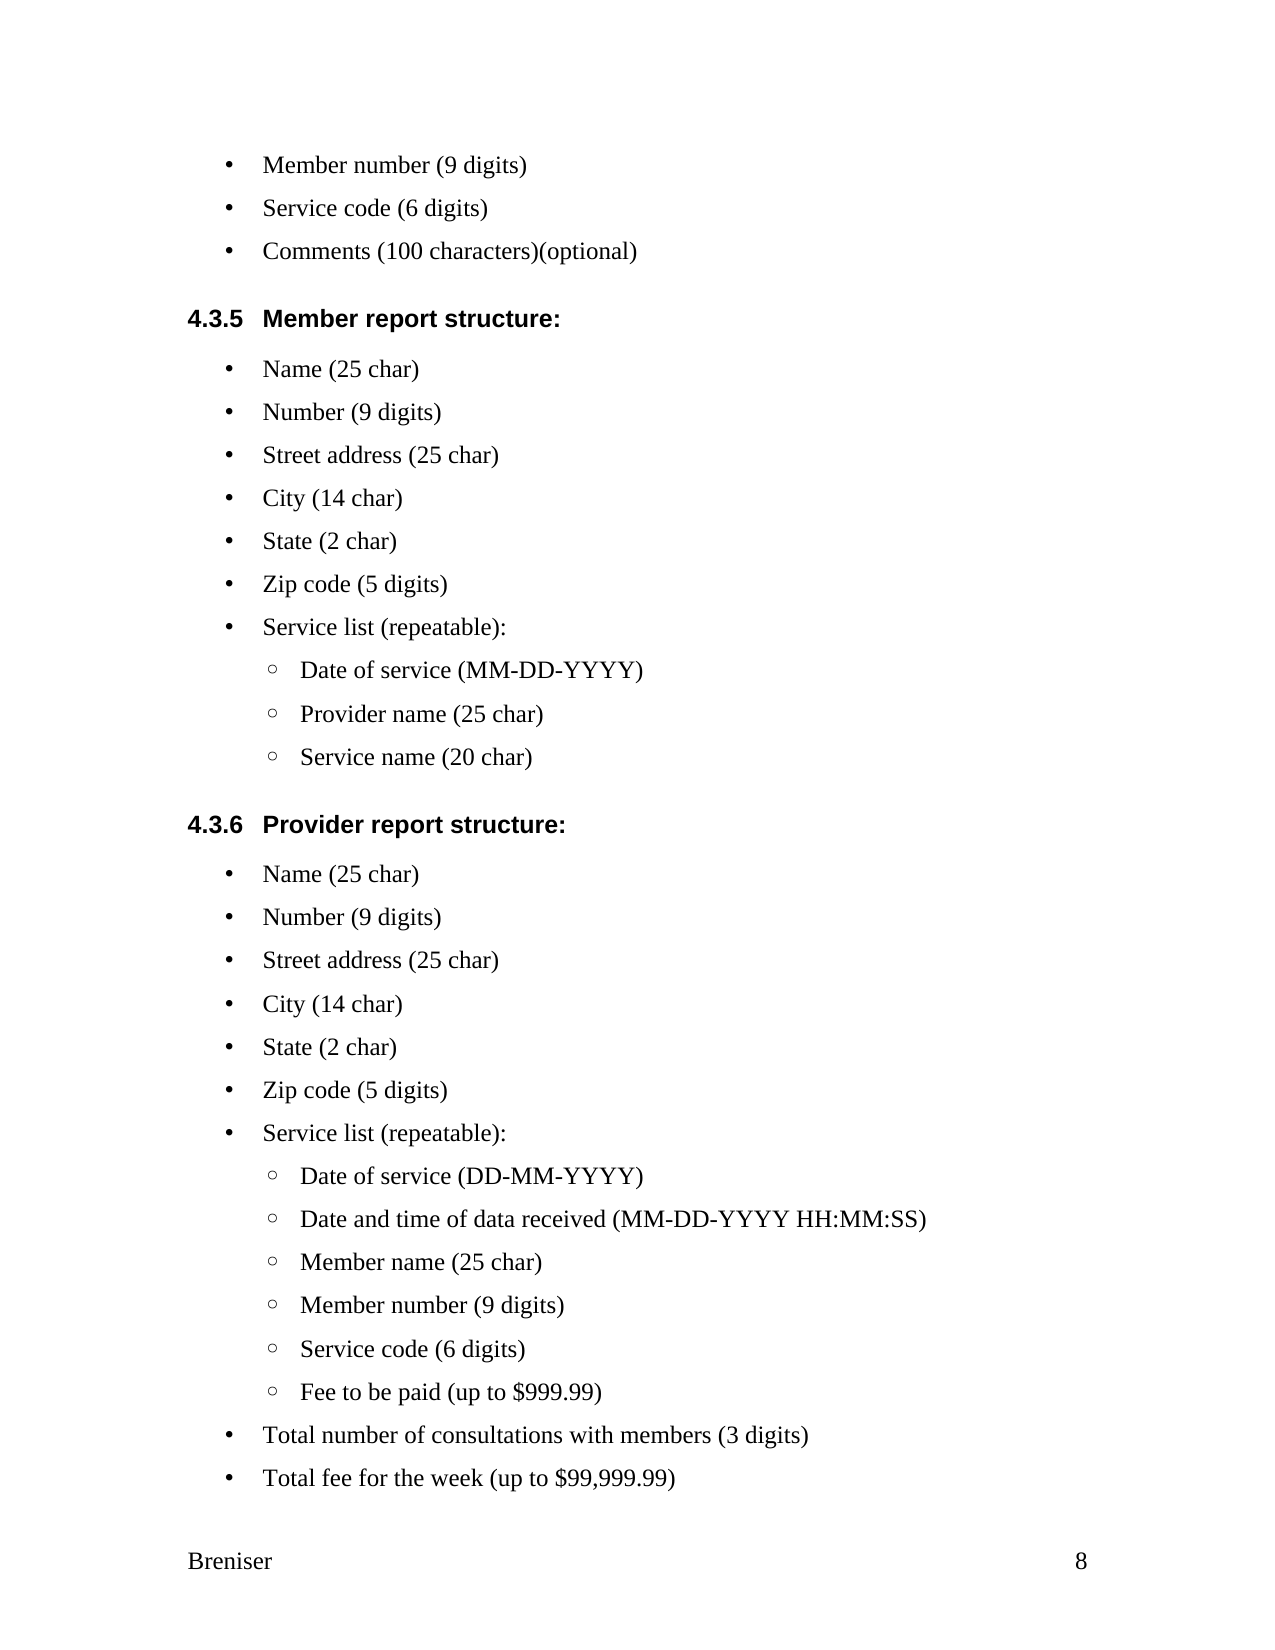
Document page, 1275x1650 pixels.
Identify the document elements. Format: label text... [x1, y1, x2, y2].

subtitle Member report structure: [187, 304, 1087, 333]
list Zip code (5 digits) [225, 1075, 1087, 1104]
list City (14 char) [225, 483, 1087, 512]
list Service list (repeatable): [225, 612, 1087, 641]
list Comments (100 characters)(optional) [225, 236, 1087, 265]
list Member number (9 digits) [225, 150, 1087, 179]
list Total fee for the week (up to $99,999.99) [225, 1463, 1087, 1492]
list Provider name (25 char) [262, 699, 1087, 727]
list Member number (9 digits) [262, 1291, 1087, 1319]
list Service list (repeatable): [225, 1118, 1087, 1147]
list Street address (25 char) [225, 440, 1087, 469]
list Date of service (MM-DD-YYYY) [262, 656, 1087, 684]
list Service code (6 digits) [225, 193, 1087, 222]
list Service name (20 char) [262, 742, 1087, 771]
list Service code (6 digits) [262, 1334, 1087, 1362]
list Total number of consultations with members (3 digits) [225, 1420, 1087, 1449]
list Member name (25 char) [262, 1247, 1087, 1276]
list City (14 char) [225, 989, 1087, 1017]
list Street address (25 char) [225, 946, 1087, 974]
list Number (9 digits) [225, 902, 1087, 931]
list State (2 char) [225, 1032, 1087, 1061]
list Date of service (DD-MM-YYYY) [262, 1161, 1087, 1190]
list Name (25 char) [225, 354, 1087, 382]
list Number (9 digits) [225, 397, 1087, 426]
list Zip code (5 digits) [225, 569, 1087, 598]
list State (2 char) [225, 526, 1087, 555]
subtitle Provider report structure: [187, 810, 1087, 839]
list Name (25 char) [225, 859, 1087, 888]
list Fee to be paid (up to $999.99) [262, 1377, 1087, 1406]
list Date and time of data received (MM-DD-YYYY HH:MM:SS) [262, 1204, 1087, 1233]
